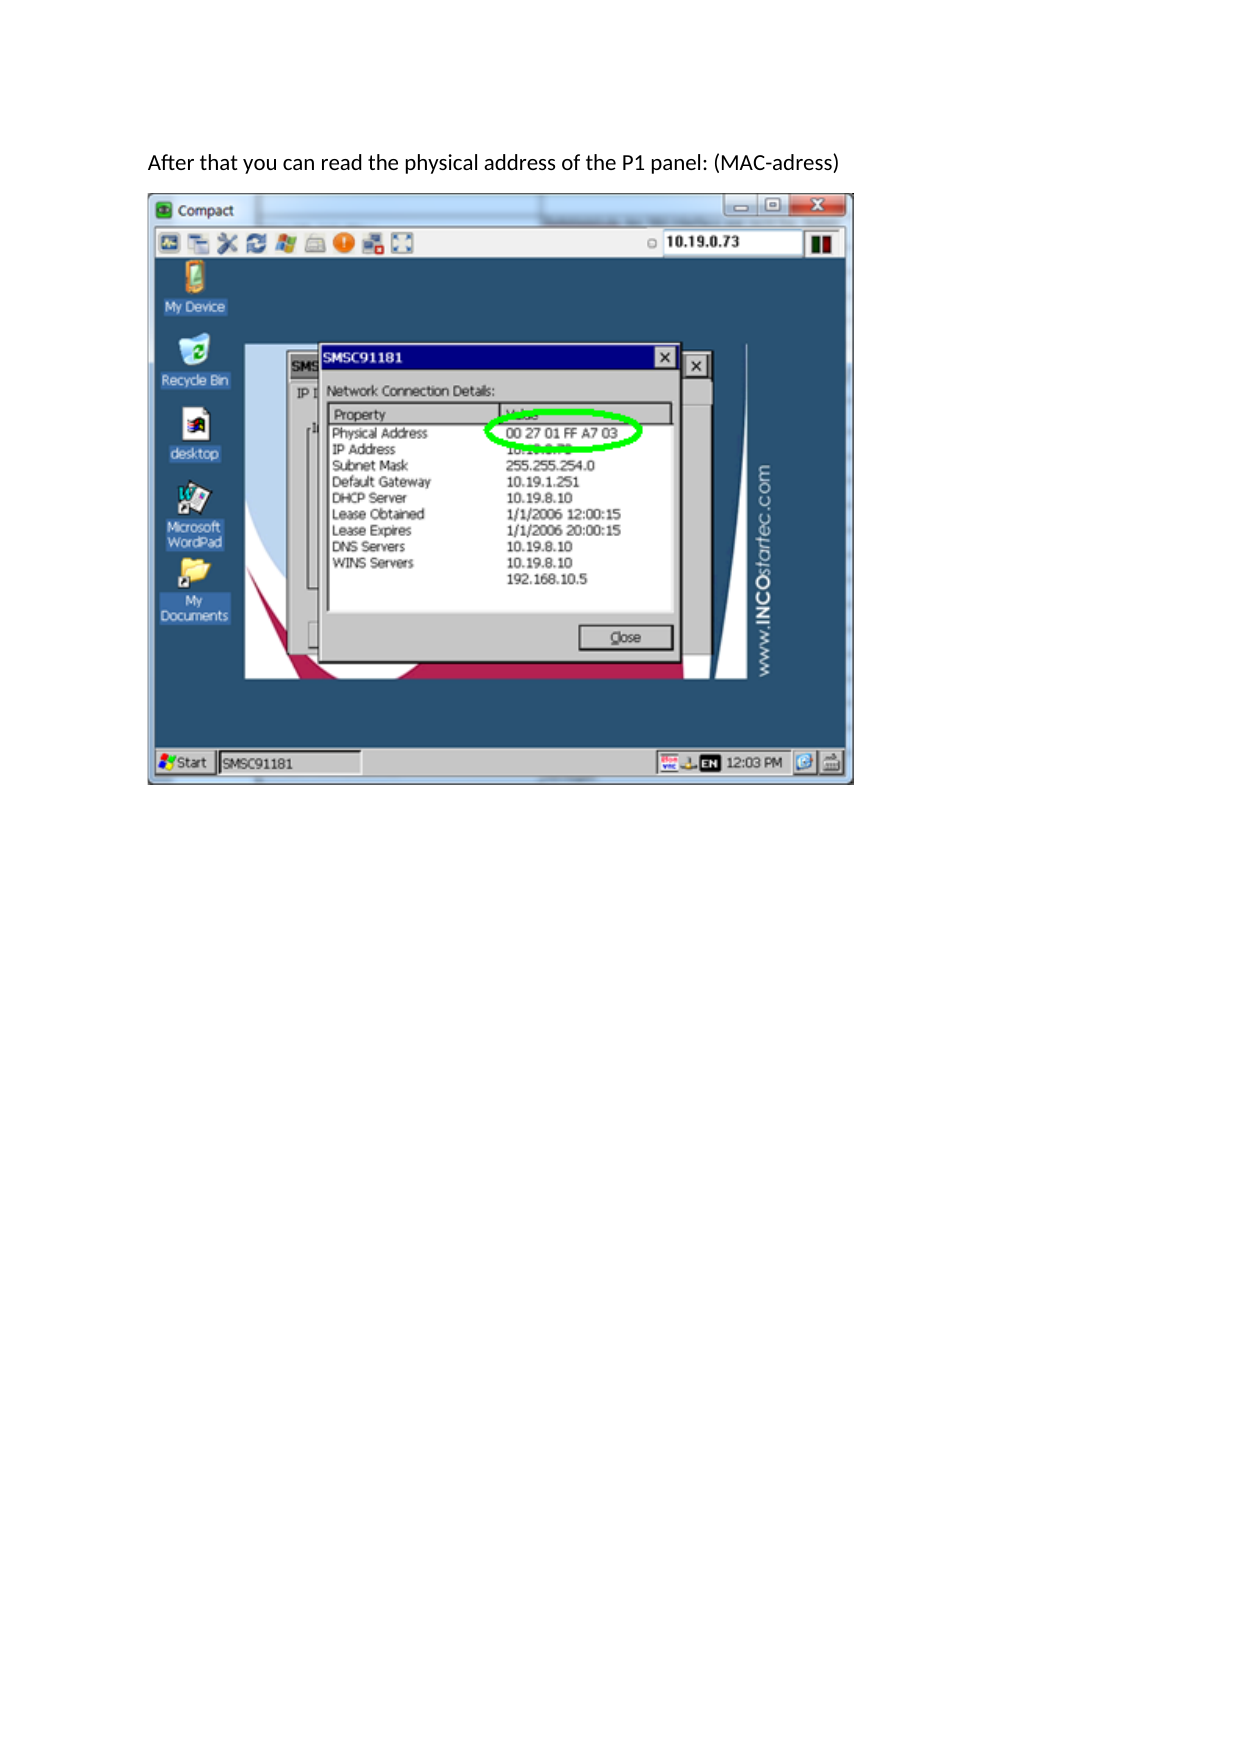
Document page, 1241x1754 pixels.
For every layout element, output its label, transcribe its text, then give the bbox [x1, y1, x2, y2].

text After that you can read the physical address of the P1 panel: (MAC-adress) [148, 148, 1093, 176]
